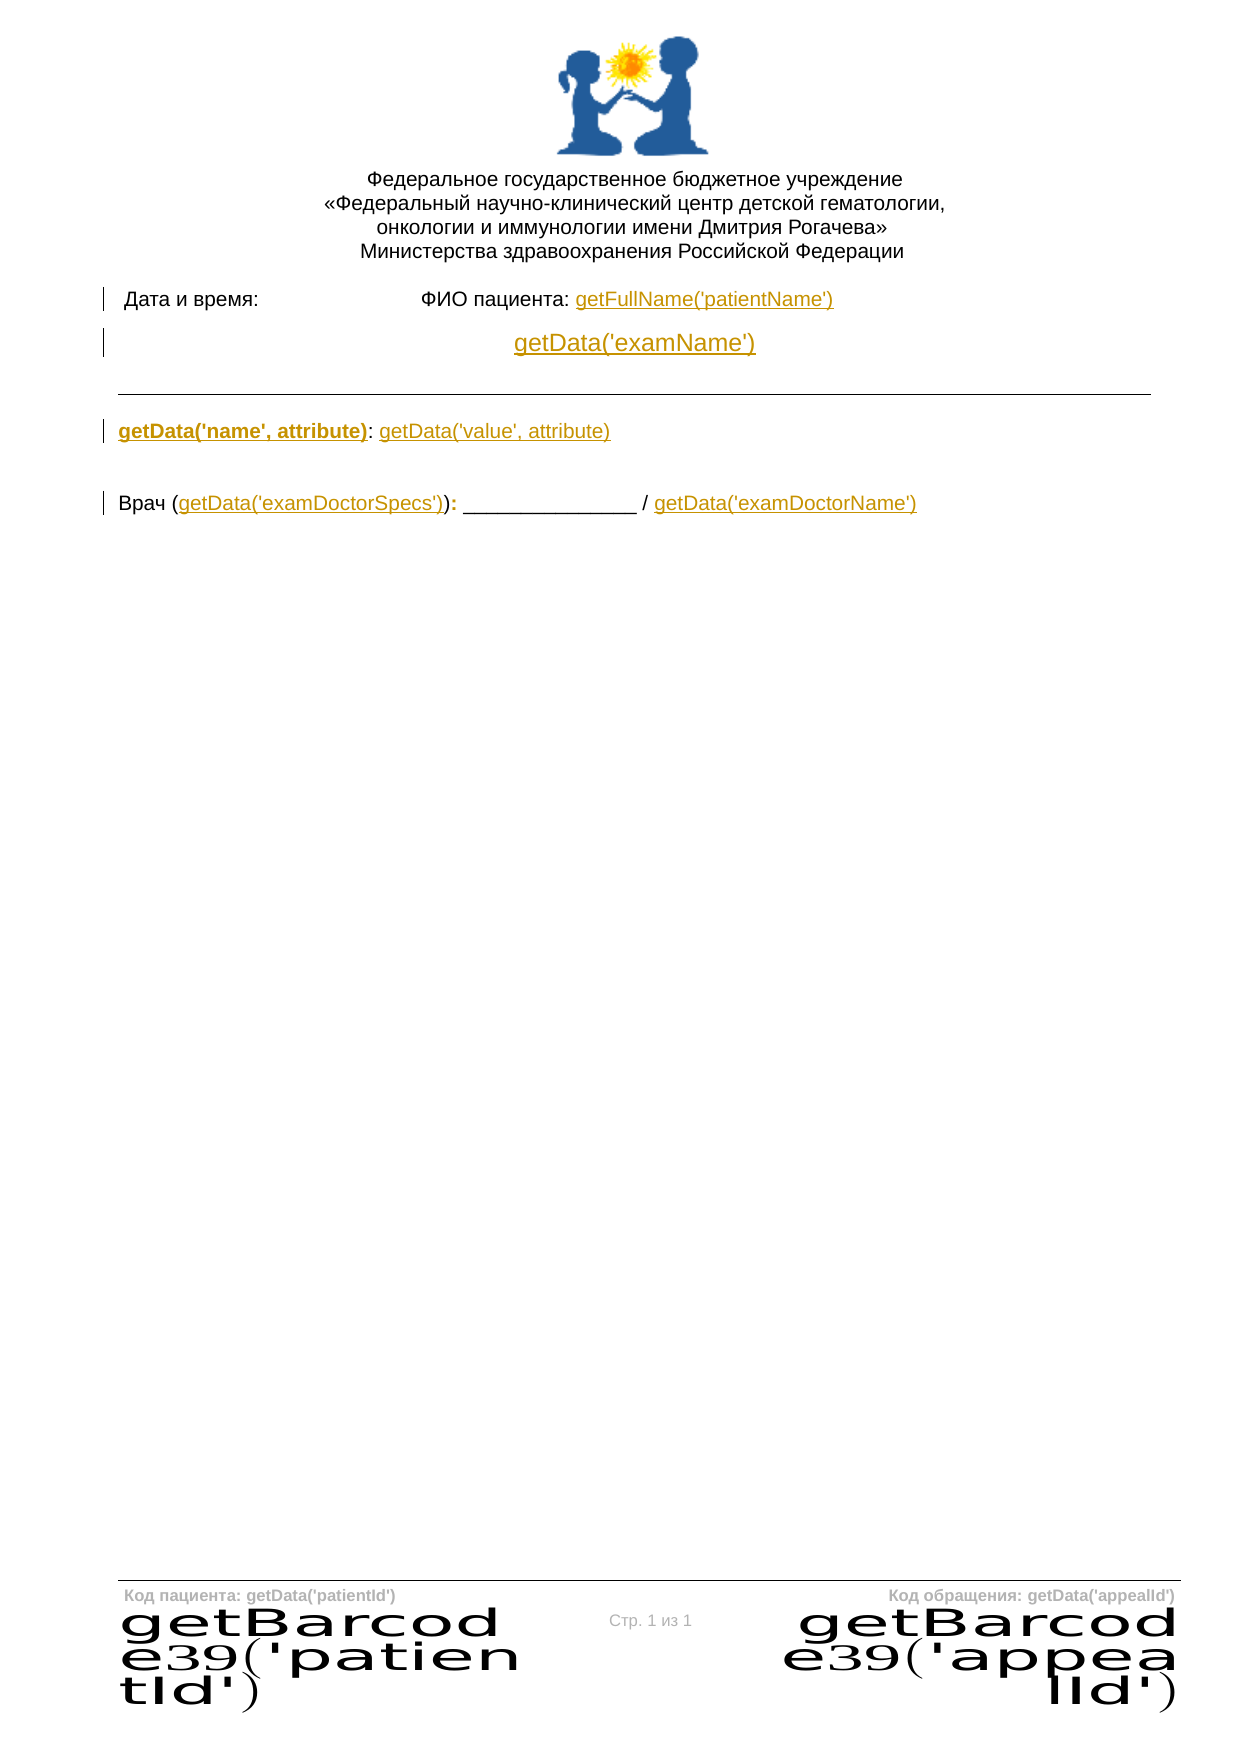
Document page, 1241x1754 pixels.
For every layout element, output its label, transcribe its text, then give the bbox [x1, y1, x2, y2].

text Федеральное государственное бюджетное учреждение «Федеральный научно-клинический центр детской гематологии, онкологии и иммунологии имени Дмитрия Рогачева» Министерства здравоохранения Российской Федерации [118, 29, 1152, 263]
text getData('name', attribute): getData('value', attribute) [118, 419, 1152, 443]
table_header Дата и время: [118, 281, 415, 317]
table_header getData('examName') [118, 317, 1151, 363]
table_header [118, 275, 1151, 281]
table_cell [118, 363, 1151, 394]
table_header ФИО пациента: getFullName('patientName') [415, 281, 1151, 317]
picture [548, 29, 721, 167]
text Врач (getData('examDoctorSpecs')): _______________ / getData('examDoctorName') [118, 491, 1152, 514]
